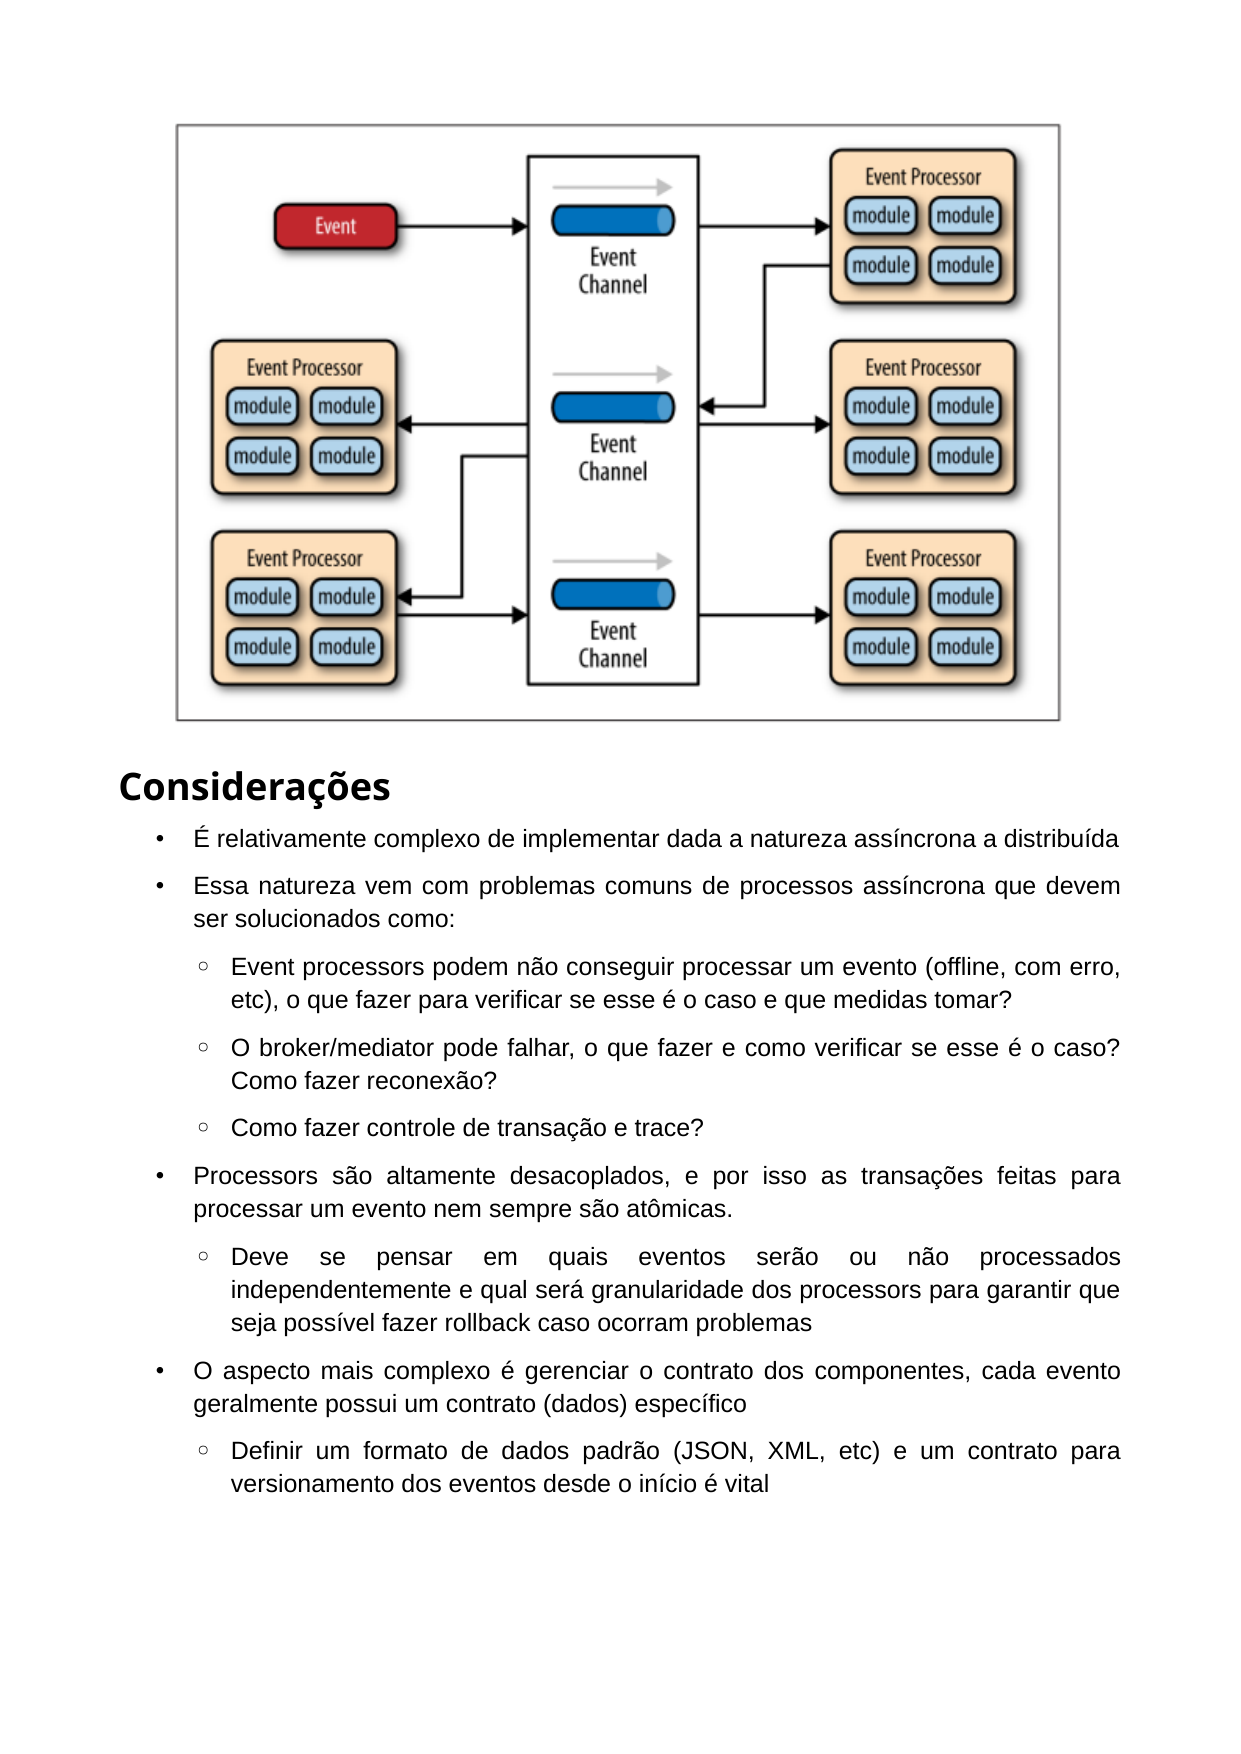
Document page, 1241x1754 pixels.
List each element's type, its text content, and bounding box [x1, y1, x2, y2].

subtitle Considerações [118, 759, 1122, 811]
list Como fazer controle de transação e trace? [193, 1113, 1122, 1142]
list Essa natureza vem com problemas comuns de processos assíncrona que devem ser solucionados como: [156, 871, 1122, 933]
list É relativamente complexo de implementar dada a natureza assíncrona a distribuída [156, 823, 1122, 852]
list O broker/mediator pode falhar, o que fazer e como verificar se esse é o caso? Como fazer reconexão? [193, 1033, 1122, 1094]
list Deve se pensar em quais eventos serão ou não processados independentemente e qual será granularidade dos processors para garantir que seja possível fazer rollback caso ocorram problemas [193, 1242, 1122, 1337]
list Definir um formato de dados padrão (JSON, XML, etc) e um contrato para versionamento dos eventos desde o início é vital [193, 1436, 1122, 1498]
list Event processors podem não conseguir processar um evento (offline, com erro, etc), o que fazer para verificar se esse é o caso e que medidas tomar? [193, 952, 1122, 1014]
list Processors são altamente desacoplados, e por isso as transações feitas para processar um evento nem sempre são atômicas. [156, 1161, 1122, 1223]
picture [174, 118, 1066, 726]
list O aspecto mais complexo é gerenciar o contrato dos componentes, cada evento geralmente possui um contrato (dados) específico [156, 1356, 1122, 1417]
